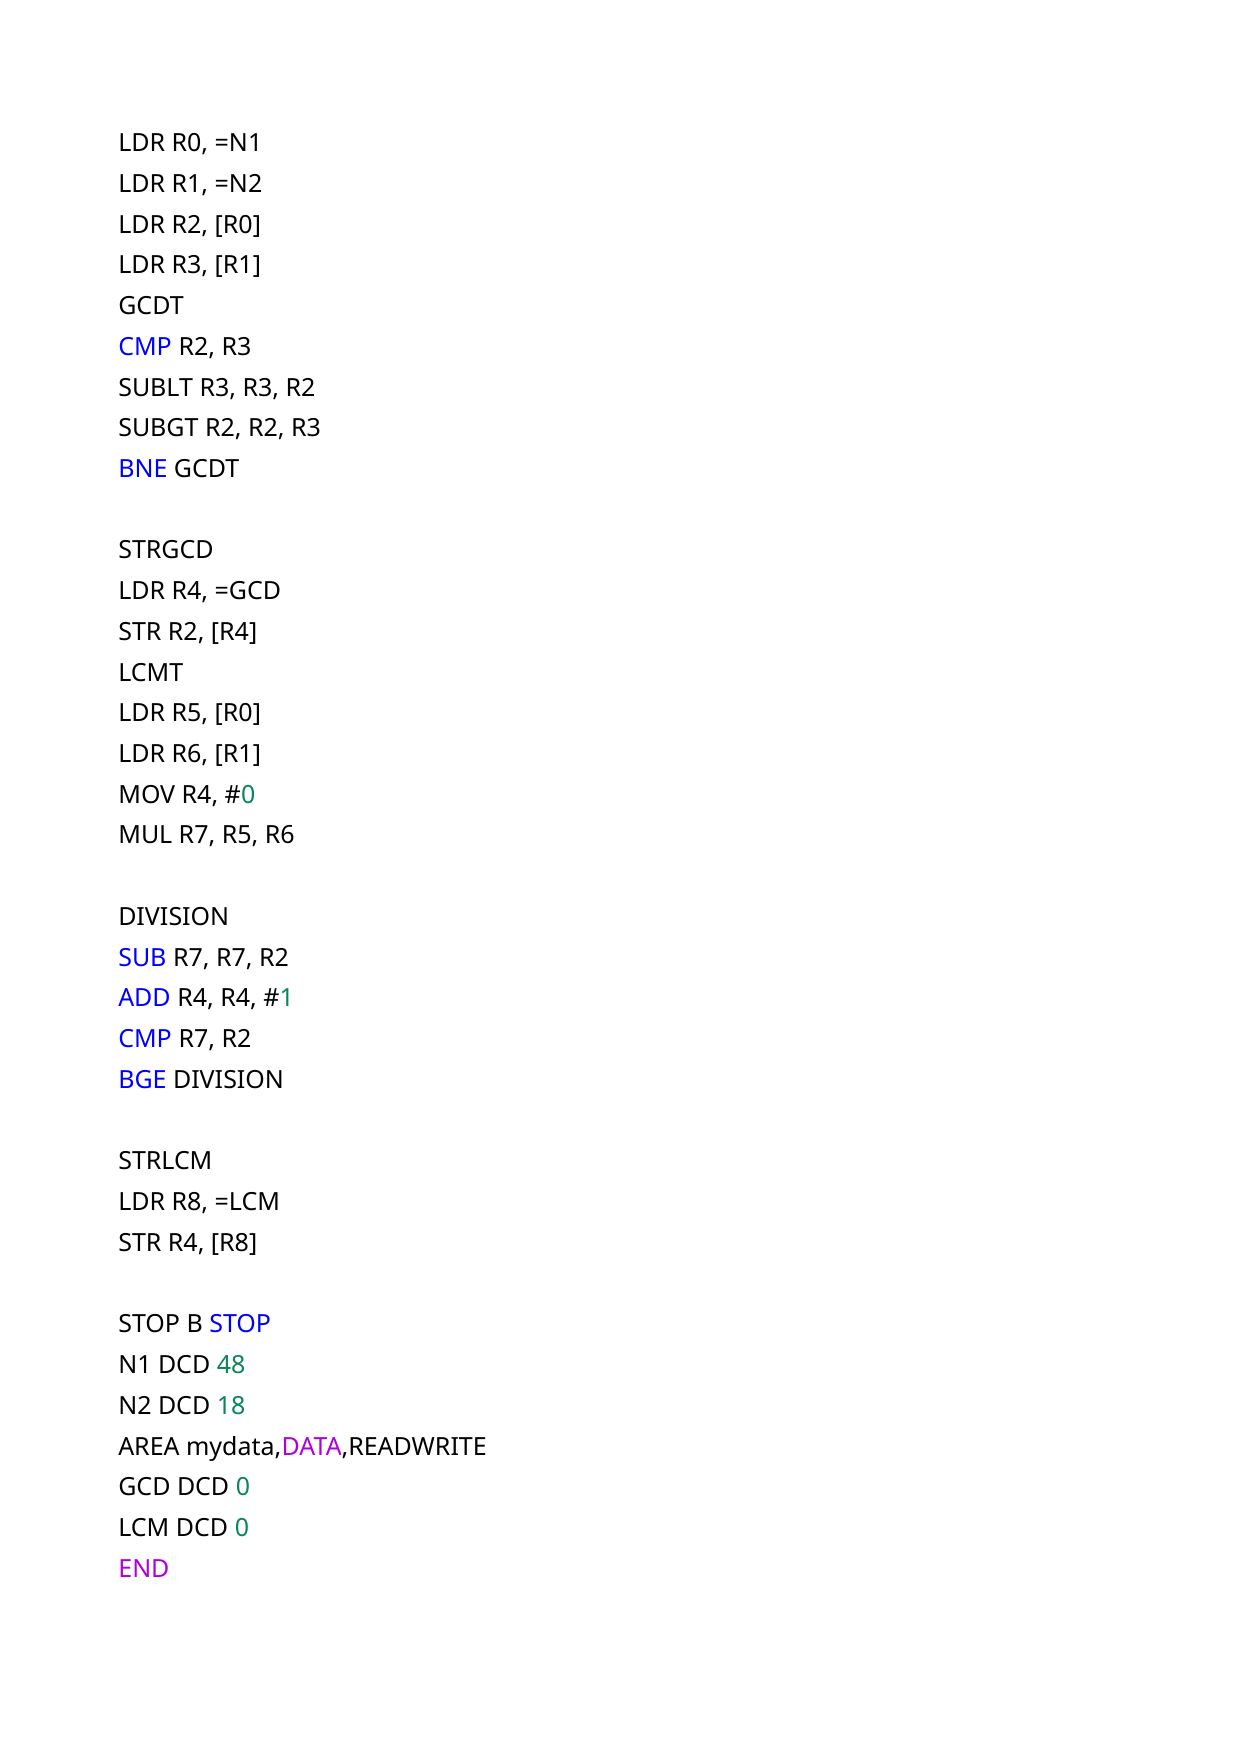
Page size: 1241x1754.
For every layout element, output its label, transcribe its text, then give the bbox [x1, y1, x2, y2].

text MUL R7, R5, R6 [118, 811, 1122, 851]
text N2 DCD 18 [118, 1381, 1122, 1421]
text CMP R7, R2 [118, 1014, 1122, 1055]
text BGE DIVISION [118, 1055, 1122, 1096]
text SUB R7, R7, R2 [118, 933, 1122, 973]
text LDR R1, =N2 [118, 159, 1122, 199]
text MOV R4, #0 [118, 770, 1122, 811]
text LDR R5, [R0] [118, 688, 1122, 729]
text LDR R4, =GCD [118, 566, 1122, 607]
text LCMT [118, 648, 1122, 688]
text DIVISION [118, 892, 1122, 933]
text SUBLT R3, R3, R2 [118, 362, 1122, 403]
text LDR R8, =LCM [118, 1177, 1122, 1218]
text STR R2, [R4] [118, 607, 1122, 648]
text ADD R4, R4, #1 [118, 973, 1122, 1014]
text AREA mydata,DATA,READWRITE [118, 1421, 1122, 1462]
text CMP R2, R3 [118, 322, 1122, 362]
text BNE GCDT [118, 444, 1122, 485]
text STR R4, [R8] [118, 1218, 1122, 1258]
text LDR R3, [R1] [118, 240, 1122, 281]
text LDR R6, [R1] [118, 729, 1122, 770]
text END [118, 1544, 1122, 1584]
text SUBGT R2, R2, R3 [118, 403, 1122, 444]
text N1 DCD 48 [118, 1340, 1122, 1381]
text STRGCD [118, 525, 1122, 566]
text LCM DCD 0 [118, 1503, 1122, 1544]
text LDR R2, [R0] [118, 199, 1122, 240]
text LDR R0, =N1 [118, 118, 1122, 159]
text GCD DCD 0 [118, 1462, 1122, 1503]
text STRLCM [118, 1136, 1122, 1177]
text STOP B STOP [118, 1299, 1122, 1340]
text GCDT [118, 281, 1122, 322]
